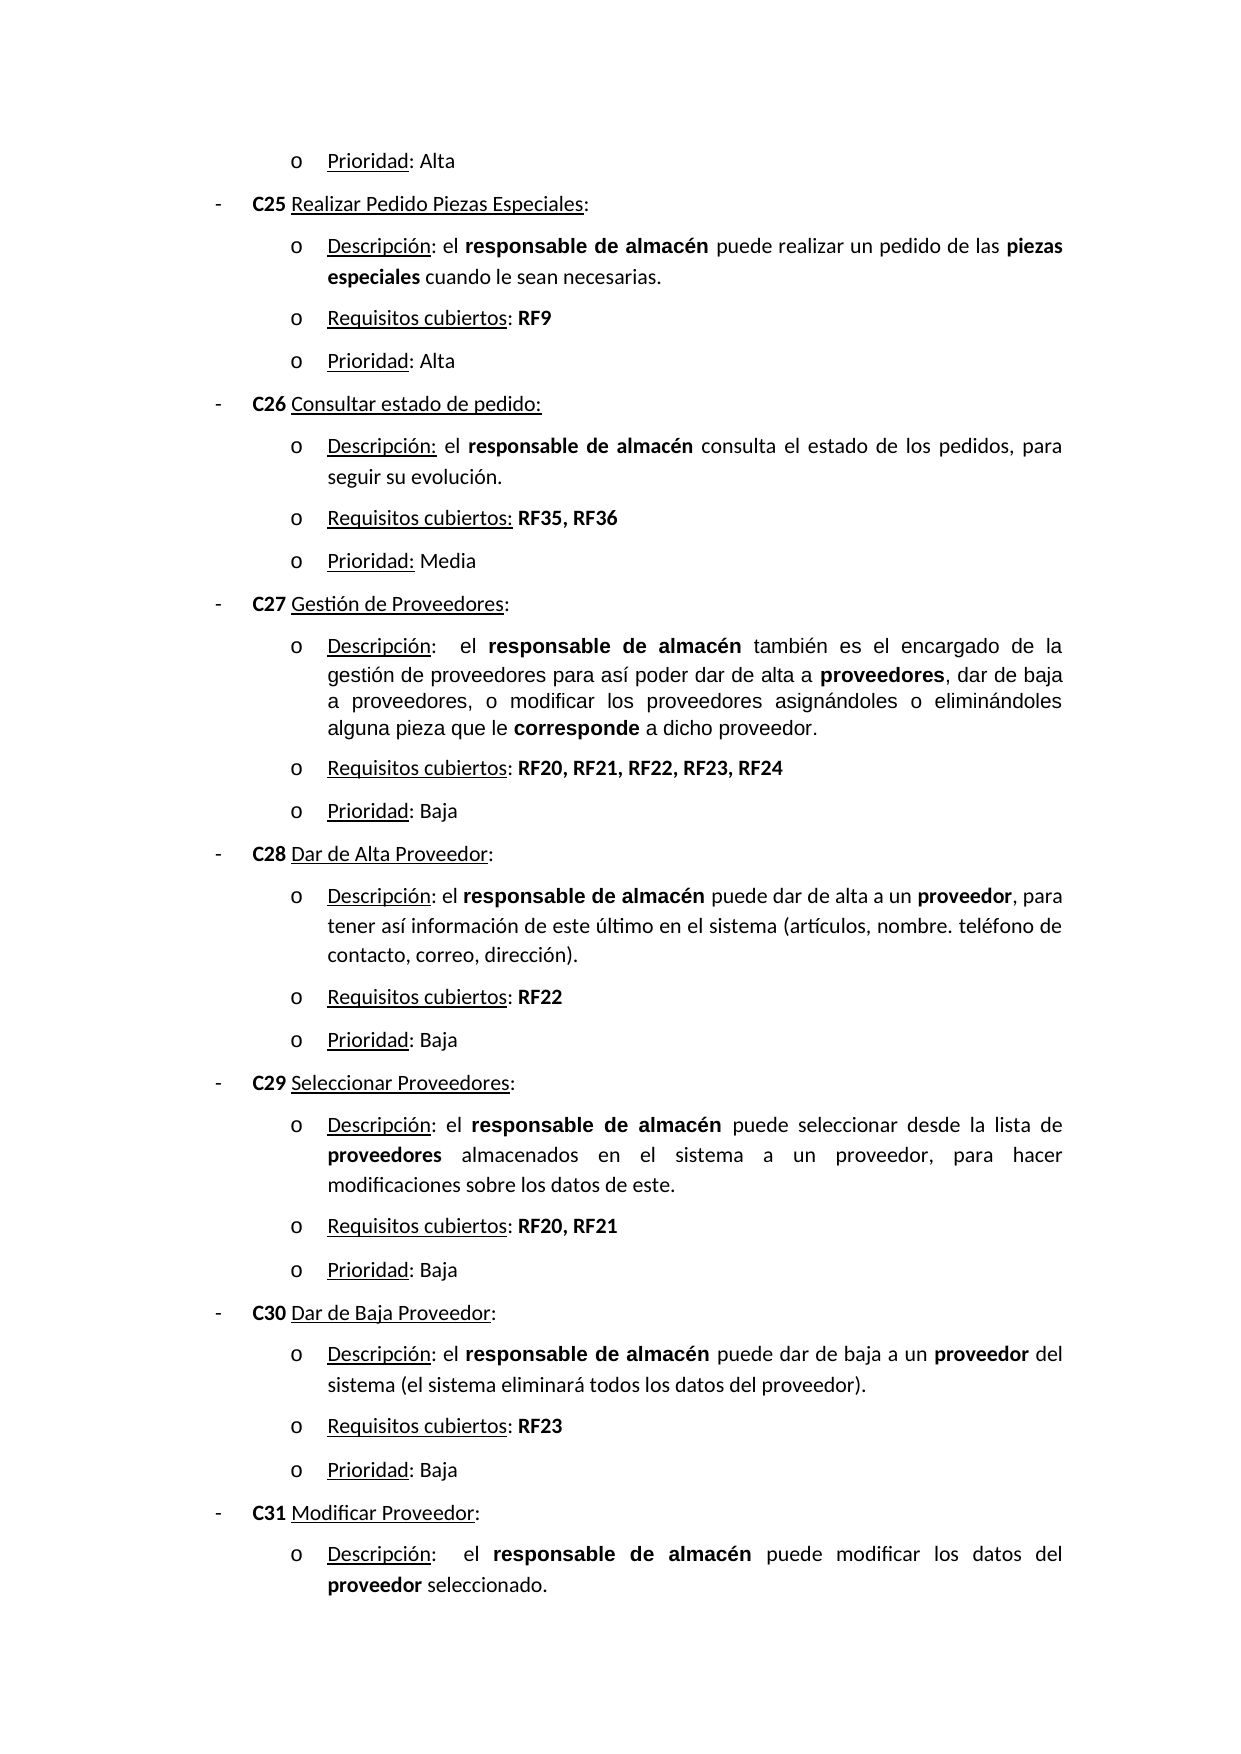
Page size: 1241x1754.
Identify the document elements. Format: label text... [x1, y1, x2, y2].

list Prioridad: Baja [290, 1256, 1063, 1283]
list Descripción: el responsable de almacén puede realizar un pedido de las piezas especiales cuando le sean necesarias. [290, 232, 1063, 289]
list Requisitos cubiertos: RF20, RF21, RF22, RF23, RF24 [290, 754, 1063, 782]
list C27 Gestión de Proveedores: [215, 591, 1063, 617]
list C25 Realizar Pedido Piezas Especiales: [215, 191, 1063, 217]
list Prioridad: Baja [290, 1026, 1063, 1054]
list Prioridad: Baja [290, 1456, 1063, 1483]
list C28 Dar de Alta Proveedor: [215, 840, 1063, 867]
list C30 Dar de Baja Proveedor: [215, 1299, 1063, 1325]
list Prioridad: Alta [290, 348, 1063, 375]
list Requisitos cubiertos: RF20, RF21 [290, 1213, 1063, 1241]
list Requisitos cubiertos: RF35, RF36 [290, 504, 1063, 532]
list C31 Modificar Proveedor: [215, 1499, 1063, 1525]
list C29 Seleccionar Proveedores: [215, 1069, 1063, 1096]
list Prioridad: Baja [290, 797, 1063, 825]
list Descripción: el responsable de almacén puede modificar los datos del proveedor seleccionado. [290, 1541, 1063, 1598]
list Descripción: el responsable de almacén consulta el estado de los pedidos, para seguir su evolución. [290, 432, 1063, 489]
list Descripción: el responsable de almacén puede dar de alta a un proveedor, para tener así información de este último en el sistema (artículos, nombre. teléfono de contacto, correo, dirección). [290, 882, 1063, 968]
list Descripción: el responsable de almacén puede dar de baja a un proveedor del sistema (el sistema eliminará todos los datos del proveedor). [290, 1341, 1063, 1398]
list Prioridad: Media [290, 548, 1063, 575]
list C26 Consultar estado de pedido: [215, 391, 1063, 417]
list Requisitos cubiertos: RF23 [290, 1413, 1063, 1441]
list Requisitos cubiertos: RF9 [290, 304, 1063, 332]
list Prioridad: Alta [290, 148, 1063, 175]
list Descripción: el responsable de almacén puede seleccionar desde la lista de proveedores almacenados en el sistema a un proveedor, para hacer modificaciones sobre los datos de este. [290, 1111, 1063, 1198]
list Descripción: el responsable de almacén también es el encargado de la gestión de proveedores para así poder dar de alta a proveedores, dar de baja a proveedores, o modificar los proveedores asignándoles o eliminándoles alguna pieza que le corresponde a dicho proveedor. [290, 632, 1063, 739]
list Requisitos cubiertos: RF22 [290, 983, 1063, 1011]
